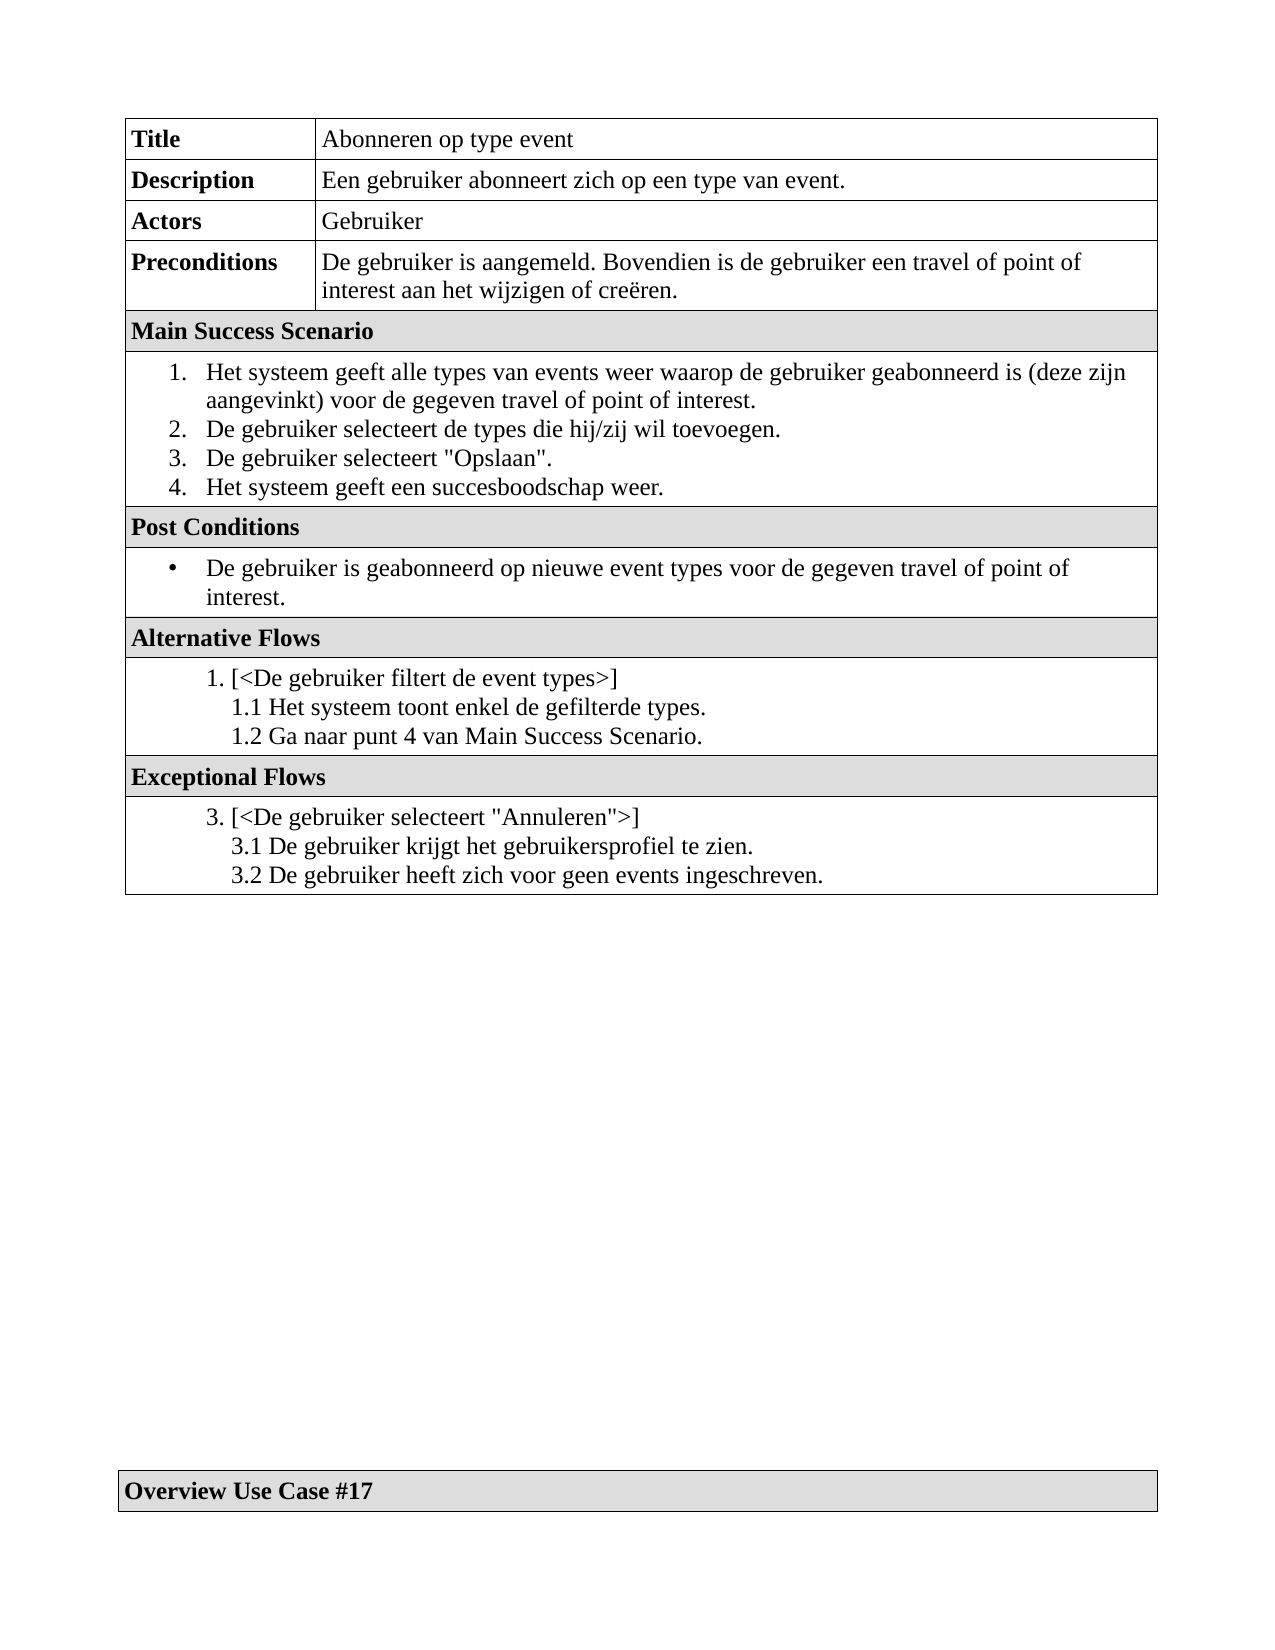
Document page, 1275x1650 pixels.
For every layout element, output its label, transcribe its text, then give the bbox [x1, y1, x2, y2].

table_cell De gebruiker is geabonneerd op nieuwe event types voor de gegeven travel of point of interest. [126, 548, 1157, 616]
table_cell Preconditions [126, 241, 315, 310]
table_cell Gebruiker [316, 201, 1157, 240]
table_cell Title [126, 119, 315, 159]
table_cell 1. [<De gebruiker filtert de event types>] 1.1 Het systeem toont enkel de gefilterde types. 1.2 Ga naar punt 4 van Main Success Scenario. [126, 658, 1157, 755]
table_cell Main Success Scenario [126, 311, 1157, 351]
table_cell Post Conditions [126, 507, 1157, 547]
table_cell Een gebruiker abonneert zich op een type van event. [316, 160, 1157, 199]
table_cell 3. [<De gebruiker selecteert "Annuleren">] 3.1 De gebruiker krijgt het gebruikersprofiel te zien. 3.2 De gebruiker heeft zich voor geen events ingeschreven. [126, 797, 1157, 894]
table_cell Description [126, 160, 315, 199]
table_cell De gebruiker is aangemeld. Bovendien is de gebruiker een travel of point of interest aan het wijzigen of creëren. [316, 241, 1157, 310]
table_cell Het systeem geeft alle types van events weer waarop de gebruiker geabonneerd is (deze zijn aangevinkt) voor de gegeven travel of point of interest. De gebruiker selecteert de types die hij/zij wil toevoegen. De gebruiker selecteert "Opslaan". Het systeem geeft een succesboodschap weer. [126, 352, 1157, 506]
table_header Overview Use Case #17 [119, 1471, 1157, 1511]
table_cell Actors [126, 201, 315, 240]
table_cell Exceptional Flows [126, 756, 1157, 796]
table_cell Alternative Flows [126, 618, 1157, 657]
table_cell Abonneren op type event [316, 119, 1157, 159]
